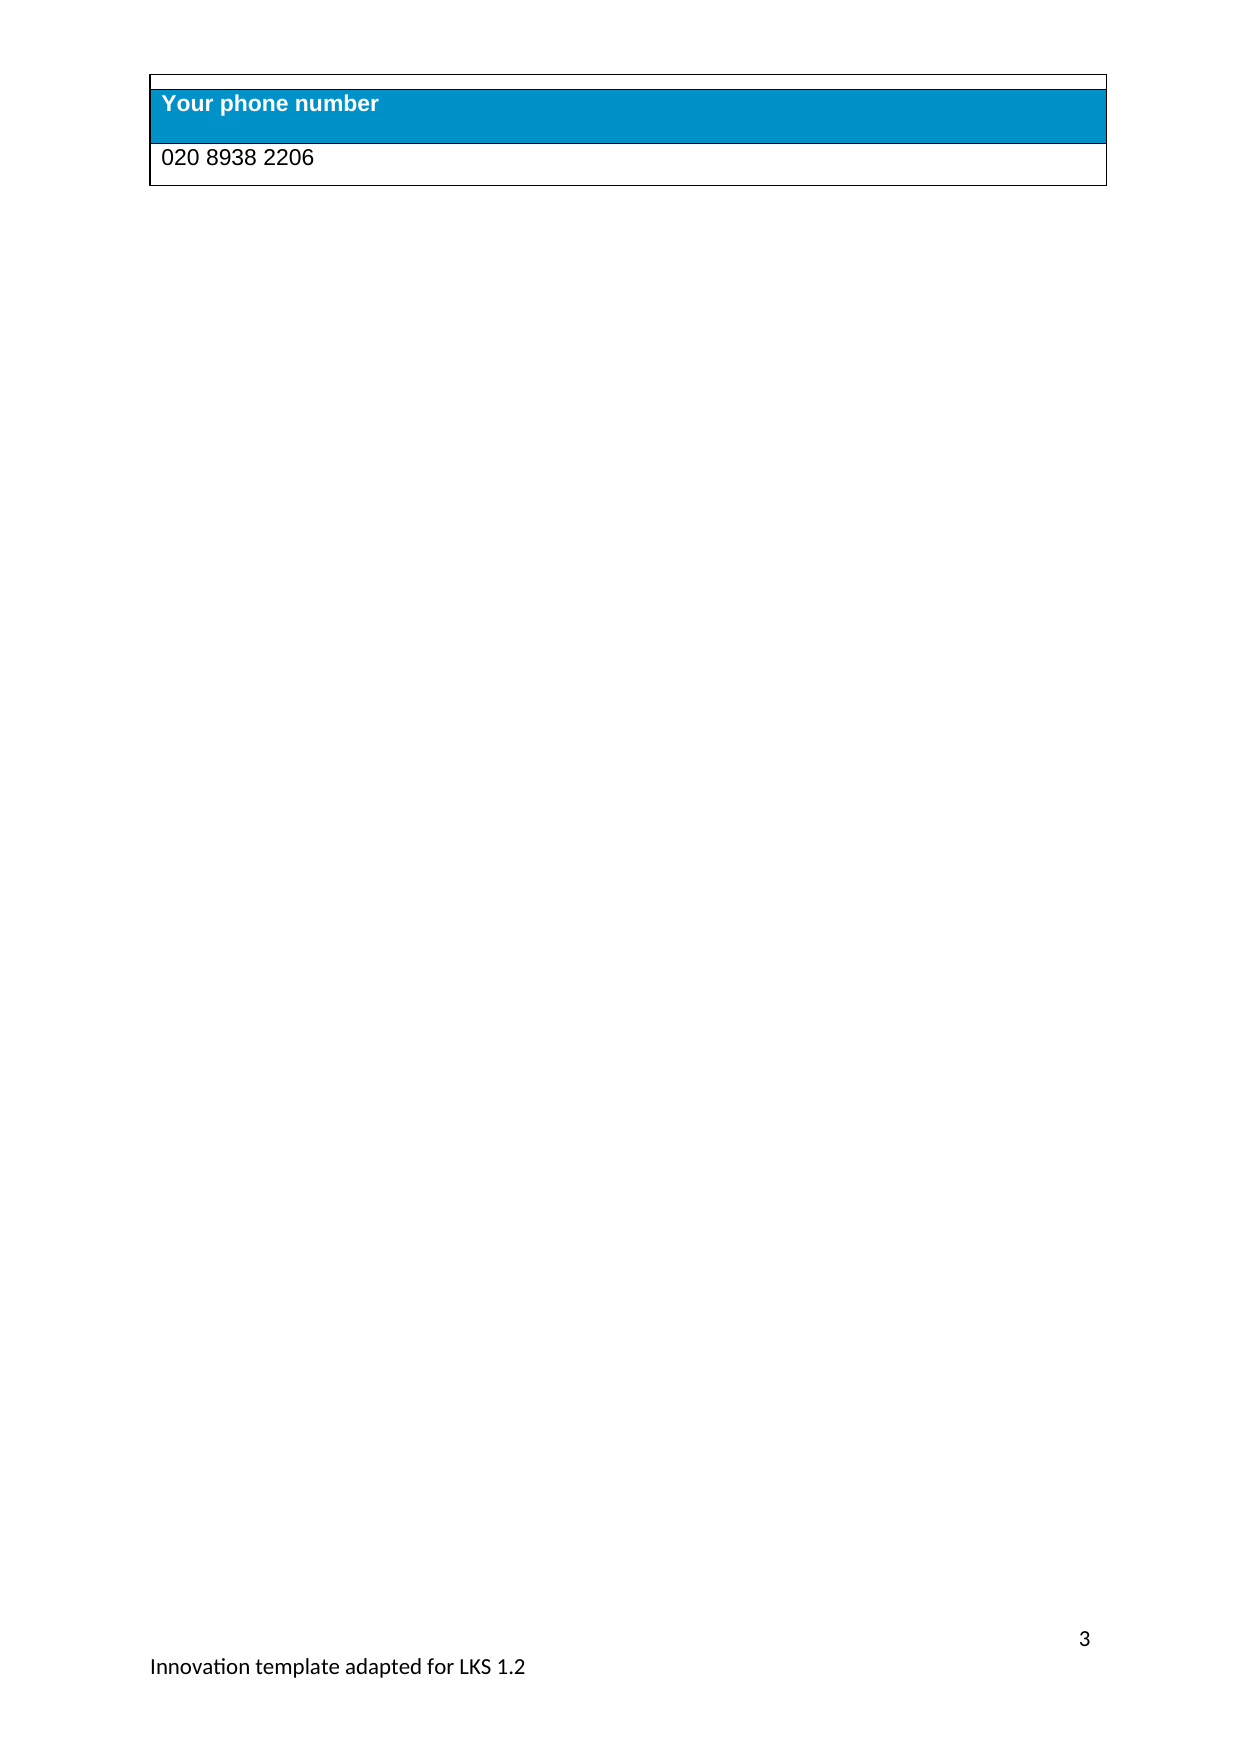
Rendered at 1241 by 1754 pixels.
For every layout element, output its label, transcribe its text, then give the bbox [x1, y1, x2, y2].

table_cell 020 8938 2206 [151, 144, 1106, 185]
table_cell [151, 75, 1106, 89]
table_cell Your phone number [151, 90, 1106, 143]
